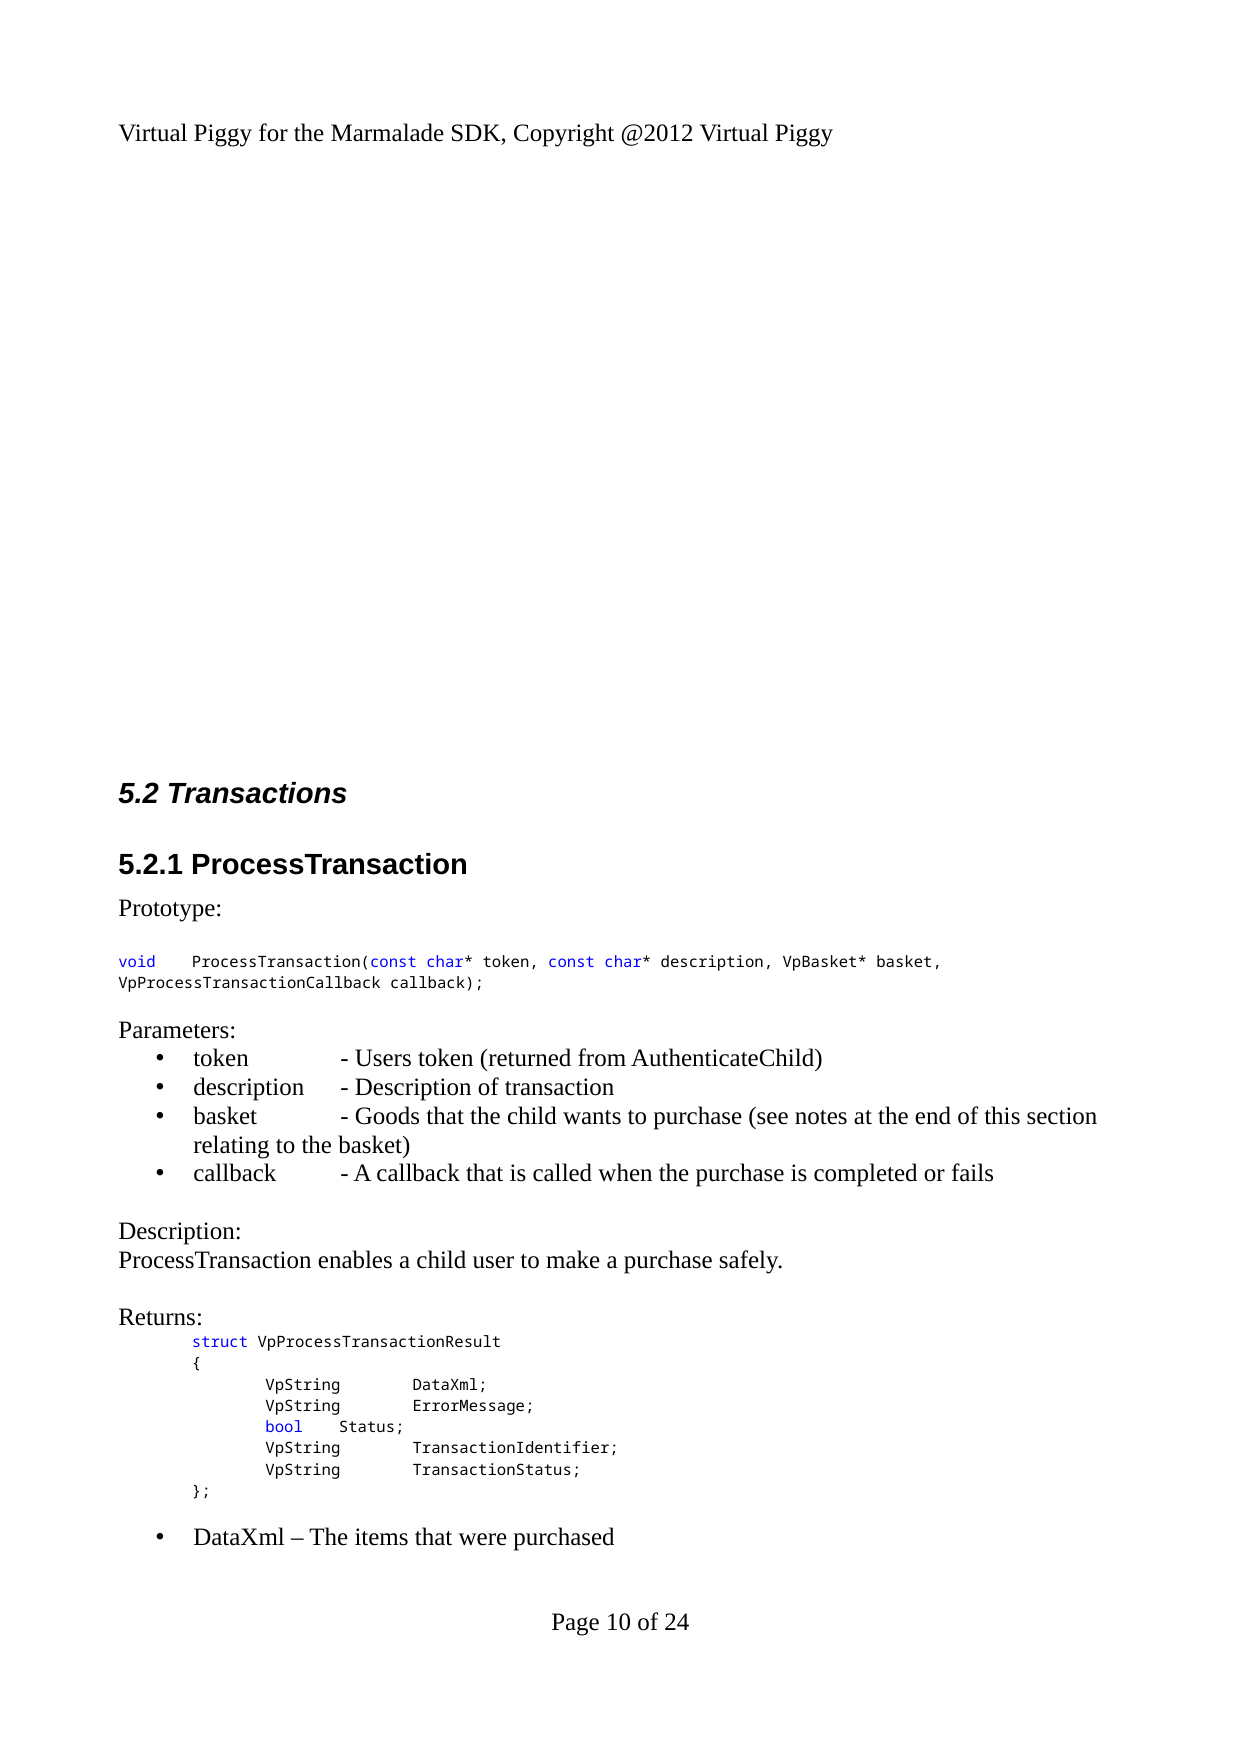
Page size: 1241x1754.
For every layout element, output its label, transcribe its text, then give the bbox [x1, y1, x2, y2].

subtitle 5.2 Transactions [118, 776, 1122, 810]
text VpString DataXml; [118, 1373, 1122, 1395]
text void ProcessTransaction(const char* token, const char* description, VpBasket* basket, VpProcessTransactionCallback callback); [118, 951, 1122, 993]
subtitle 5.2.1 ProcessTransaction [118, 847, 1122, 881]
list token - Users token (returned from AuthenticateChild) [156, 1043, 1122, 1072]
text Parameters: [118, 1015, 1122, 1043]
text ProcessTransaction enables a child user to make a purchase safely. [118, 1245, 1122, 1273]
list callback - A callback that is called when the purchase is completed or fails [156, 1158, 1122, 1187]
text Returns: [118, 1302, 1122, 1331]
text Prototype: [118, 893, 1122, 922]
text VpString TransactionStatus; [118, 1458, 1122, 1480]
list description - Description of transaction [156, 1072, 1122, 1101]
text VpString ErrorMessage; [118, 1395, 1122, 1416]
list DataXml – The items that were purchased [156, 1522, 1122, 1551]
text { [118, 1352, 1122, 1373]
text }; [118, 1480, 1122, 1501]
text Description: [118, 1216, 1122, 1245]
text bool Status; [118, 1416, 1122, 1437]
text struct VpProcessTransactionResult [118, 1331, 1122, 1352]
list basket - Goods that the child wants to purchase (see notes at the end of this section relating to the basket) [156, 1101, 1122, 1158]
text VpString TransactionIdentifier; [118, 1437, 1122, 1458]
